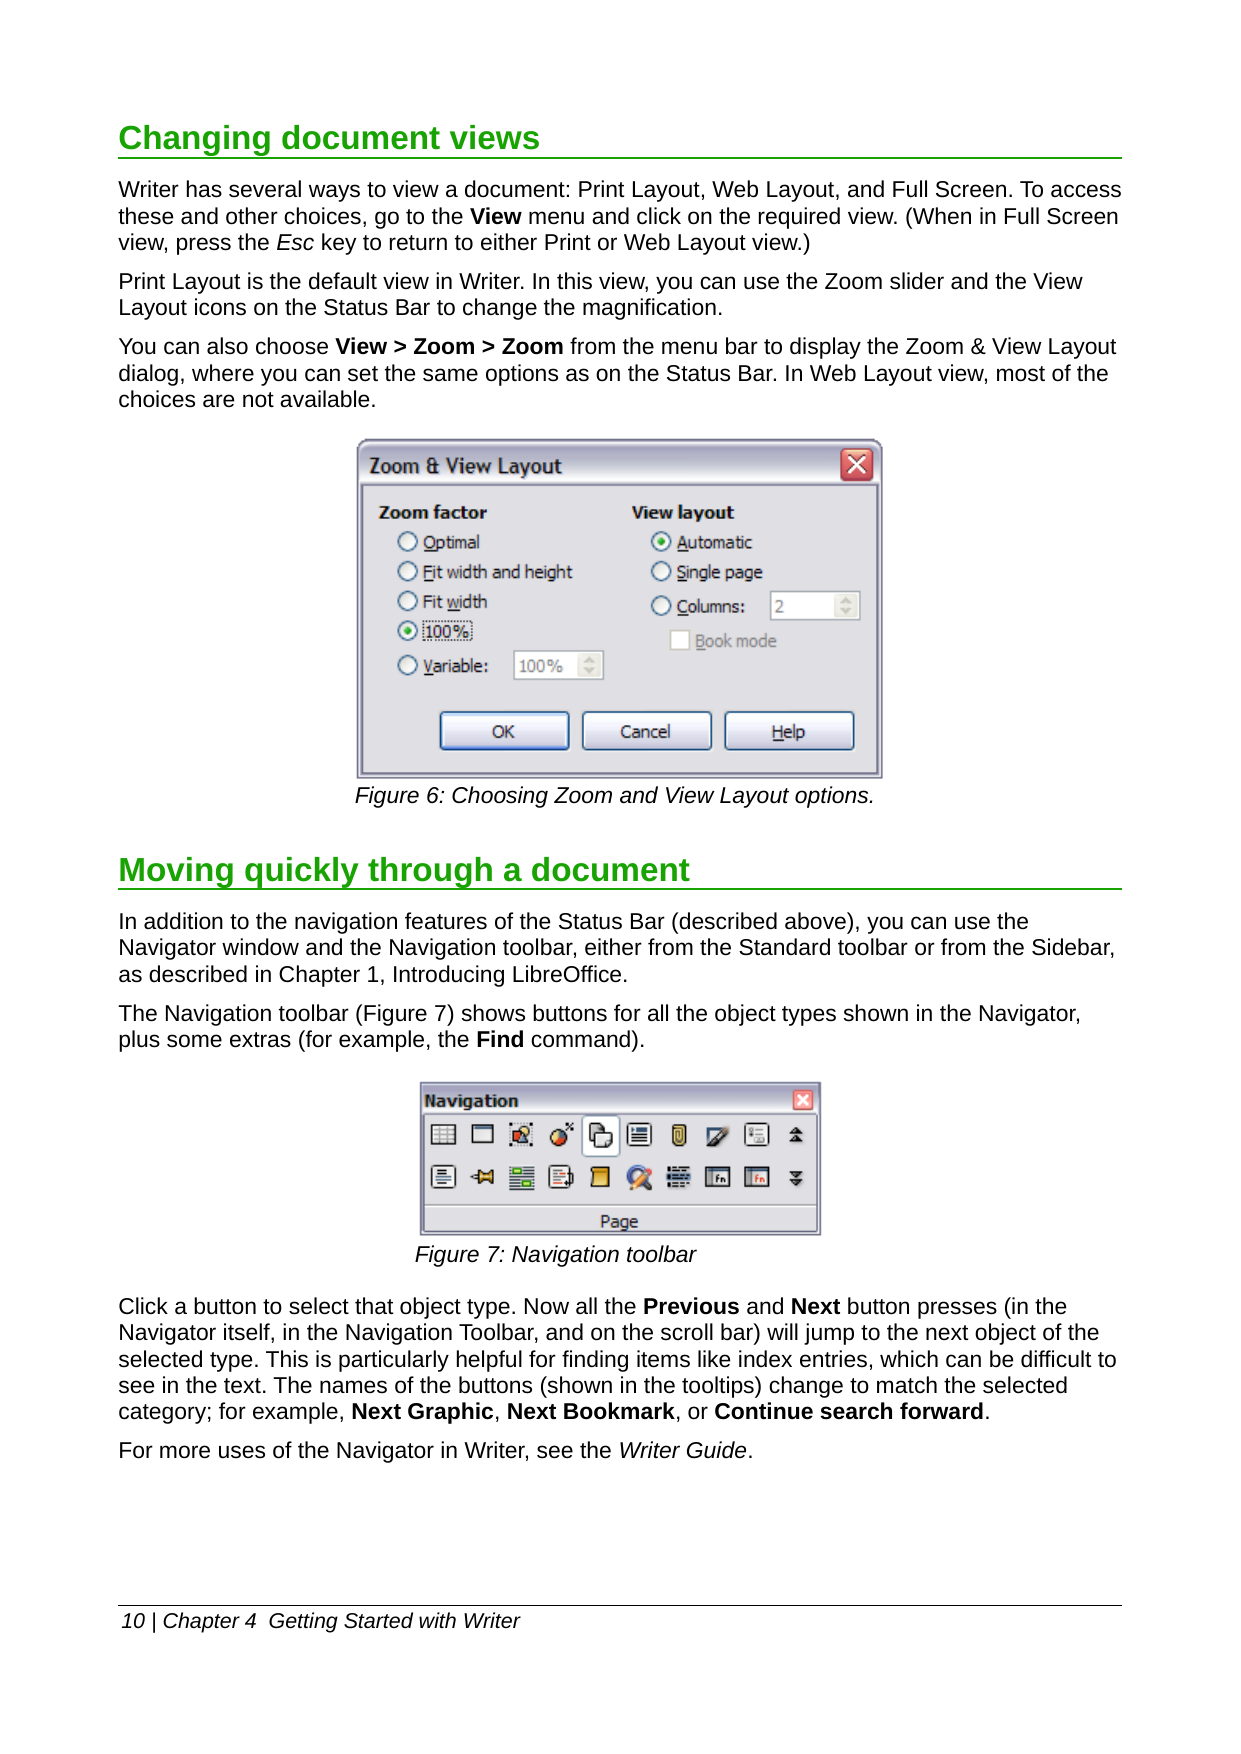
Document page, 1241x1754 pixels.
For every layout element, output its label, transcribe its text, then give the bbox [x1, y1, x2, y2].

text Click a button to select that object type. Now all the Previous and Next button presses (in the Navigator itself, in the Navigation Toolbar, and on the scroll bar) will jump to the next object of the selected type. This is particularly helpful for finding items like index entries, which can be difficult to see in the text. The names of the buttons (shown in the tooltips) change to match the selected category; for example, Next Graphic, Next Bookmark, or Continue search forward. [118, 1293, 1122, 1424]
subtitle Moving quickly through a document [118, 850, 1122, 888]
text Figure 6: Choosing Zoom and View Layout options. [354, 782, 886, 808]
text For more uses of the Navigator in Writer, see the Writer Guide. [118, 1437, 1122, 1463]
text Print Layout is the default view in Writer. In this view, you can use the Zoom slider and the View Layout icons on the Status Bar to change the magnification. [118, 268, 1122, 321]
text You can also choose View > Zoom > Zoom from the menu bar to display the Zoom & View Layout dialog, where you can set the same options as on the Status Bar. In Web Layout view, most of the choices are not available. [118, 333, 1122, 412]
text Writer has several ways to view a document: Print Layout, Web Layout, and Full Screen. To access these and other choices, go to the View menu and click on the required view. (When in Full Screen view, press the Esc key to return to either Print or Web Layout view.) [118, 176, 1122, 255]
subtitle Changing document views [118, 118, 1122, 157]
text The Navigation toolbar (Figure 7) shows buttons for all the object types shown in the Navigator, plus some extras (for example, the Find command). [118, 999, 1122, 1052]
text In addition to the navigation features of the Status Bar (described above), you can use the Navigator window and the Navigation toolbar, either from the Standard toolbar or from the Sidebar, as described in Chapter 1, Introducing LibreOffice. [118, 908, 1122, 987]
text Figure 7: Navigation toolbar [414, 1242, 826, 1267]
picture [354, 436, 886, 782]
picture [414, 1076, 826, 1242]
